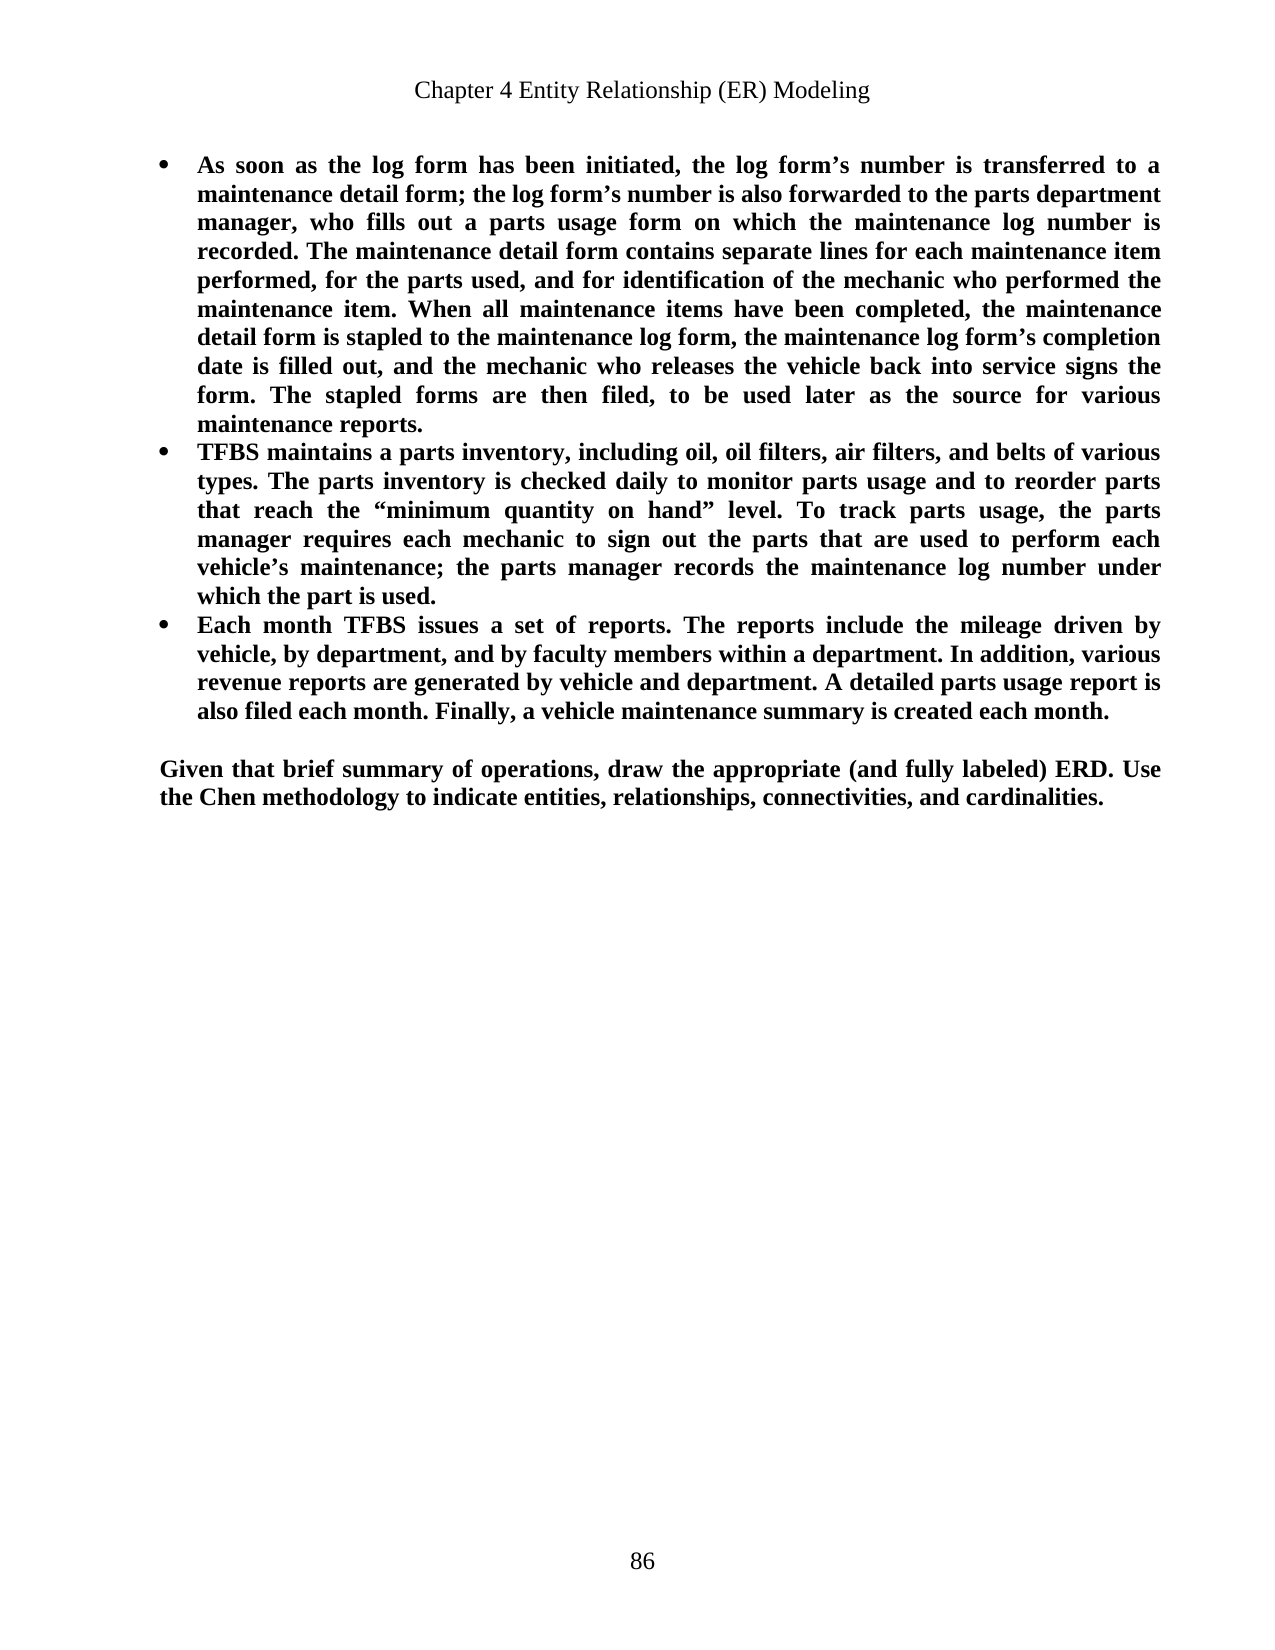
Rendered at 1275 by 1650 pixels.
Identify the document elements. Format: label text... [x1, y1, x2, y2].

text Given that brief summary of operations, draw the appropriate (and fully labeled) ERD. Use the Chen methodology to indicate entities, relationships, connectivities, and cardinalities. [159, 754, 1162, 811]
list TFBS maintains a parts inventory, including oil, oil filters, air filters, and belts of various types. The parts inventory is checked daily to monitor parts usage and to reorder parts that reach the “minimum quantity on hand” level. To track parts usage, the parts manager requires each mechanic to sign out the parts that are used to perform each vehicle’s maintenance; the parts manager records the maintenance log number under which the part is used. [159, 437, 1162, 610]
list Each month TFBS issues a set of reports. The reports include the mileage driven by vehicle, by department, and by faculty members within a department. In addition, various revenue reports are generated by vehicle and department. A detailed parts usage report is also filed each month. Finally, a vehicle maintenance summary is created each month. [159, 610, 1162, 725]
list As soon as the log form has been initiated, the log form’s number is transferred to a maintenance detail form; the log form’s number is also forwarded to the parts department manager, who fills out a parts usage form on which the maintenance log number is recorded. The maintenance detail form contains separate lines for each maintenance item performed, for the parts used, and for identification of the mechanic who performed the maintenance item. When all maintenance items have been completed, the maintenance detail form is stapled to the maintenance log form, the maintenance log form’s completion date is filled out, and the mechanic who releases the vehicle back into service signs the form. The stapled forms are then filed, to be used later as the source for various maintenance reports. [159, 150, 1162, 437]
